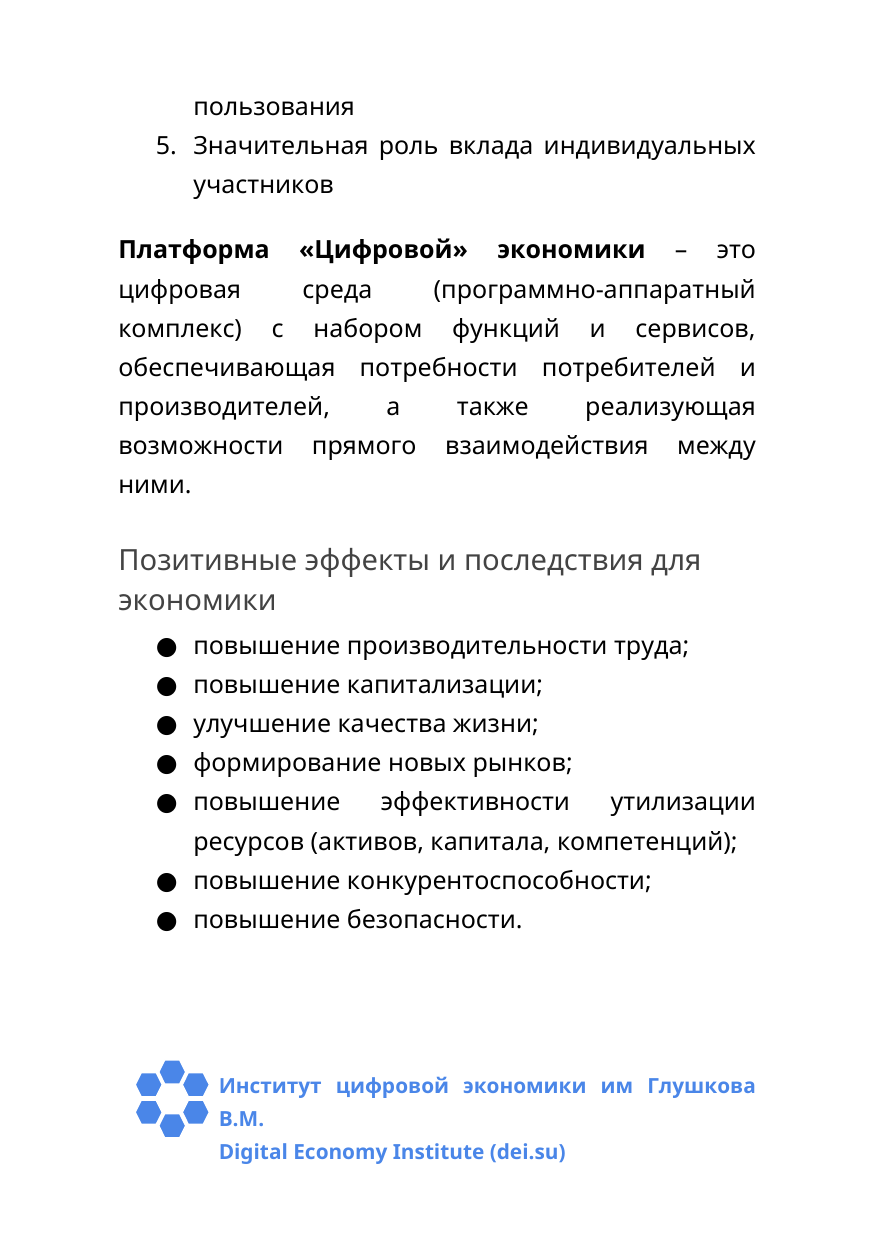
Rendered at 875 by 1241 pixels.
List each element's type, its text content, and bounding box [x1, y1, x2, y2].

list повышение эффективности утилизации ресурсов (активов, капитала, компетенций); [156, 784, 756, 857]
list повышение производительности труда; [156, 627, 756, 661]
list повышение капитализации; [156, 666, 756, 701]
text Платформа «Цифровой» экономики – это цифровая среда (программно-аппаратный комплекс) с набором функций и сервисов, обеспечивающая потребности потребителей и производителей, а также реализующая возможности прямого взаимодействия между ними. [118, 232, 756, 501]
list формирование новых рынков; [156, 745, 756, 779]
list пользования [156, 88, 756, 123]
subtitle Позитивные эффекты и последствия для экономики [118, 539, 756, 619]
list улучшение качества жизни; [156, 706, 756, 740]
list повышение конкурентоспособности; [156, 862, 756, 896]
list Значительная роль вклада индивидуальных участников [156, 128, 756, 201]
list повышение безопасности. [156, 901, 756, 936]
